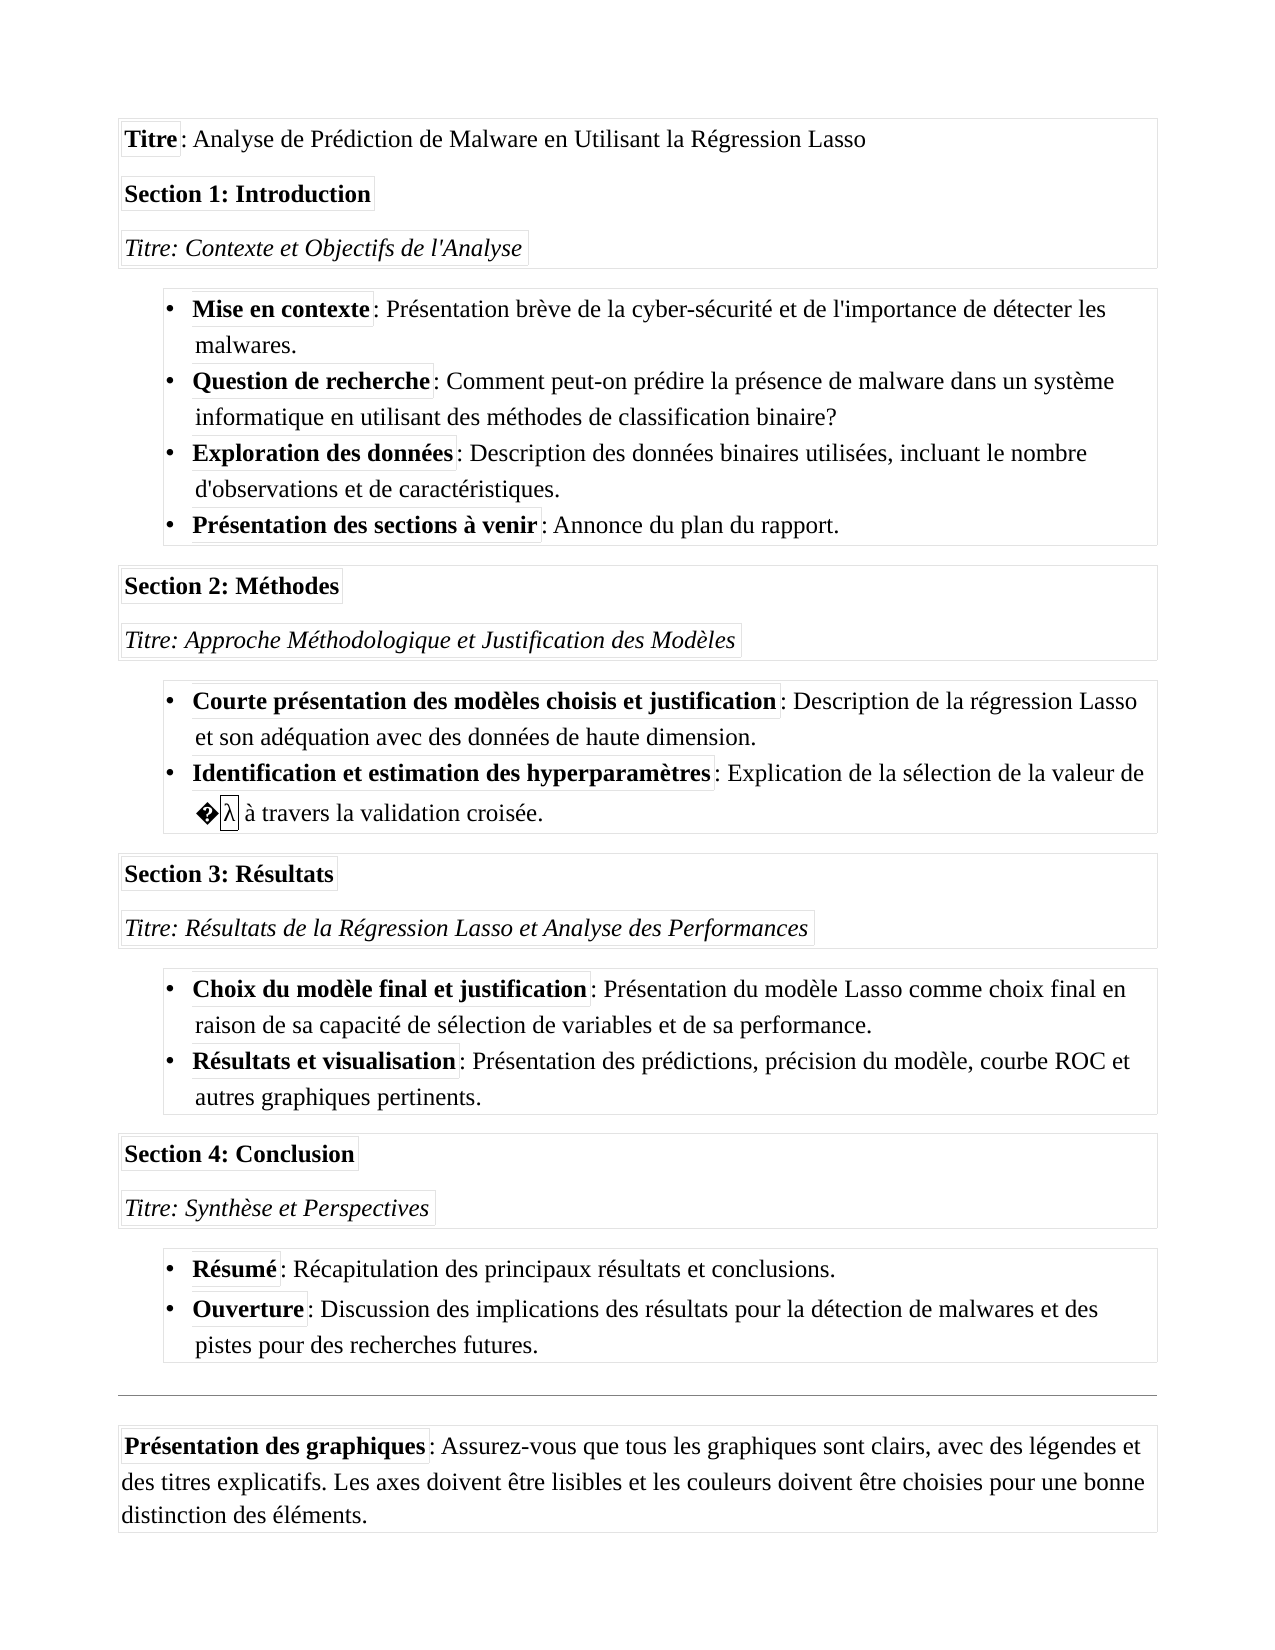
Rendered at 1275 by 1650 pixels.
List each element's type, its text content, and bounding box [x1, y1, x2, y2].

list Résumé: Récapitulation des principaux résultats et conclusions. [164, 1249, 1157, 1286]
list Mise en contexte: Présentation brève de la cyber-sécurité et de l'importance de détecter les malwares. [164, 289, 1157, 359]
text Titre: Analyse de Prédiction de Malware en Utilisant la Régression Lasso [119, 119, 1157, 156]
text Titre: Approche Méthodologique et Justification des Modèles [119, 619, 1157, 660]
list Exploration des données: Description des données binaires utilisées, incluant le nombre d'observations et de caractéristiques. [164, 432, 1157, 503]
list Résultats et visualisation: Présentation des prédictions, précision du modèle, courbe ROC et autres graphiques pertinents. [164, 1040, 1157, 1114]
text Titre: Résultats de la Régression Lasso et Analyse des Performances [119, 907, 1157, 948]
text Section 1: Introduction [119, 173, 1157, 211]
list Ouverture: Discussion des implications des résultats pour la détection de malwares et des pistes pour des recherches futures. [164, 1288, 1157, 1362]
list Présentation des sections à venir: Annonce du plan du rapport. [164, 504, 1157, 545]
text Section 4: Conclusion [119, 1134, 1157, 1171]
list Question de recherche: Comment peut-on prédire la présence de malware dans un système informatique en utilisant des méthodes de classification binaire? [164, 360, 1157, 431]
list Choix du modèle final et justification: Présentation du modèle Lasso comme choix final en raison de sa capacité de sélection de variables et de sa performance. [164, 969, 1157, 1039]
text Section 3: Résultats [119, 854, 1157, 891]
text Section 2: Méthodes [119, 566, 1157, 603]
list Courte présentation des modèles choisis et justification: Description de la régression Lasso et son adéquation avec des données de haute dimension. [164, 681, 1157, 751]
text Titre: Contexte et Objectifs de l'Analyse [119, 227, 1157, 268]
text Présentation des graphiques: Assurez-vous que tous les graphiques sont clairs, avec des légendes et des titres explicatifs. Les axes doivent être lisibles et les couleurs doivent être choisies pour une bonne distinction des éléments. [119, 1426, 1157, 1532]
text Titre: Synthèse et Perspectives [119, 1187, 1157, 1228]
list Identification et estimation des hyperparamètres: Explication de la sélection de la valeur de �λ à travers la validation croisée. [164, 752, 1157, 833]
